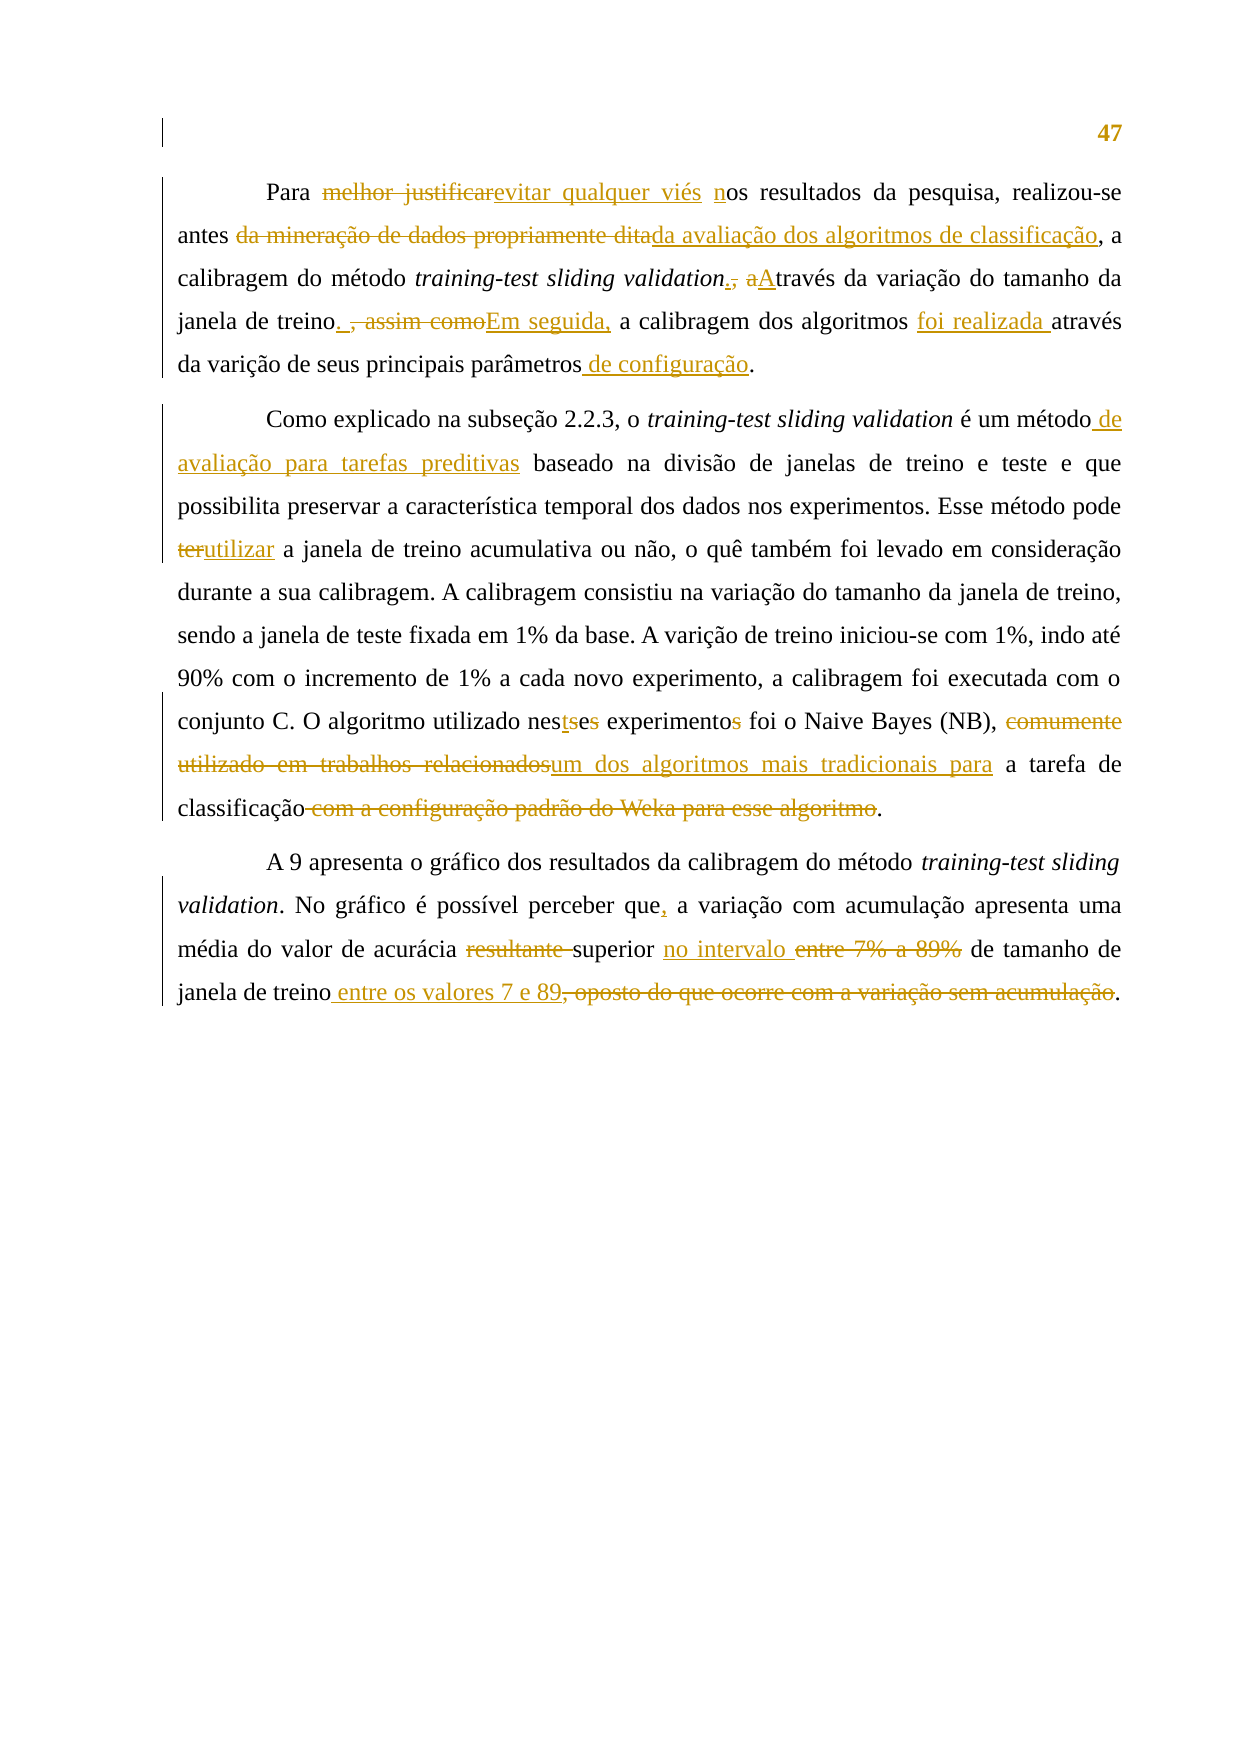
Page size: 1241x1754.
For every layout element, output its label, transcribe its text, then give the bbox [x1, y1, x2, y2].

text Como explicado na subseção 2.2.3, o training-test sliding validation é um método de avaliação para tarefas preditivas baseado na divisão de janelas de treino e teste e que possibilita preservar a característica temporal dos dados nos experimentos. Esse método pode utilizar a janela de treino acumulativa ou não, o quê também foi levado em consideração durante a sua calibragem. A calibragem consistiu na variação do tamanho da janela de treino, sendo a janela de teste fixada em 1% da base. A varição de treino iniciou-se com 1%, indo até 90% com o incremento de 1% a cada novo experimento, a calibragem foi executada com o conjunto C. O algoritmo utilizado neste experimento foi o Naive Bayes (NB), um dos algoritmos mais tradicionais para a tarefa de classificação. [177, 404, 1122, 821]
text A 9 apresenta o gráfico dos resultados da calibragem do método training-test sliding validation. No gráfico é possível perceber que, a variação com acumulação apresenta uma média do valor de acurácia superior no intervalo de tamanho de janela de treino entre os valores 7 e 89. [177, 847, 1122, 1006]
text Para evitar qualquer viés nos resultados da pesquisa, realizou-se antes da avaliação dos algoritmos de classificação, a calibragem do método training-test sliding validation. Através da variação do tamanho da janela de treino. Em seguida, a calibragem dos algoritmos foi realizada através da varição de seus principais parâmetros de configuração. [177, 177, 1122, 378]
